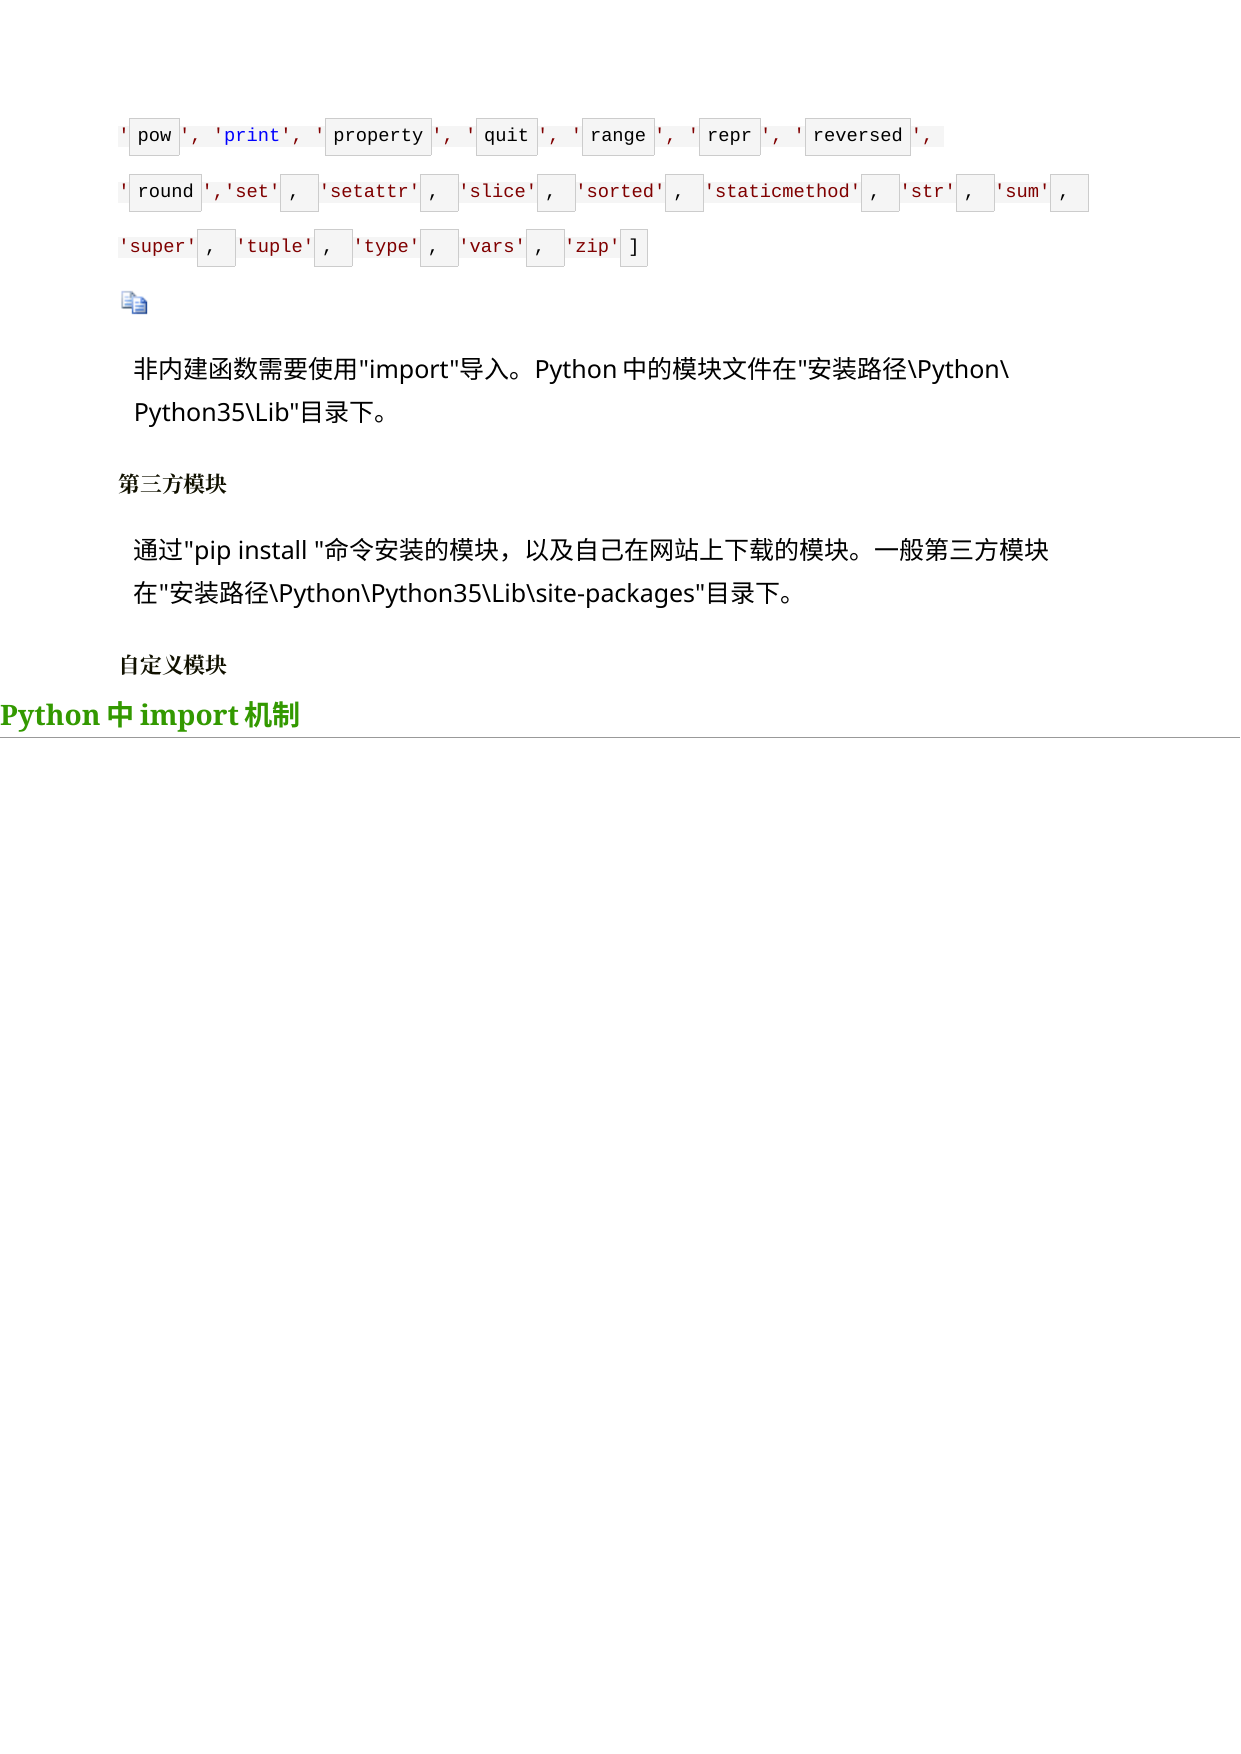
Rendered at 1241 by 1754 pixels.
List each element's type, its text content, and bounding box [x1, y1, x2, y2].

subtitle 自定义模块 [118, 648, 1122, 680]
picture [118, 285, 153, 320]
text 非内建函数需要使用"import"导入。Python中的模块文件在"安装路径\Python\Python35\Lib"目录下。 [134, 349, 1106, 429]
text 'pow', 'print', 'property', 'quit', 'range', 'repr', 'reversed', 'round','set', 'setattr', 'slice', 'sorted', 'staticmethod', 'str', 'sum', 'super', 'tuple', 'type', 'vars', 'zip'] [118, 118, 1122, 266]
text 通过"pip install "命令安装的模块，以及自己在网站上下载的模块。一般第三方模块在"安装路径\Python\Python35\Lib\site-packages"目录下。 [134, 530, 1106, 610]
subtitle Python中import机制 [0, 695, 1240, 734]
subtitle 第三方模块 [118, 467, 1122, 499]
